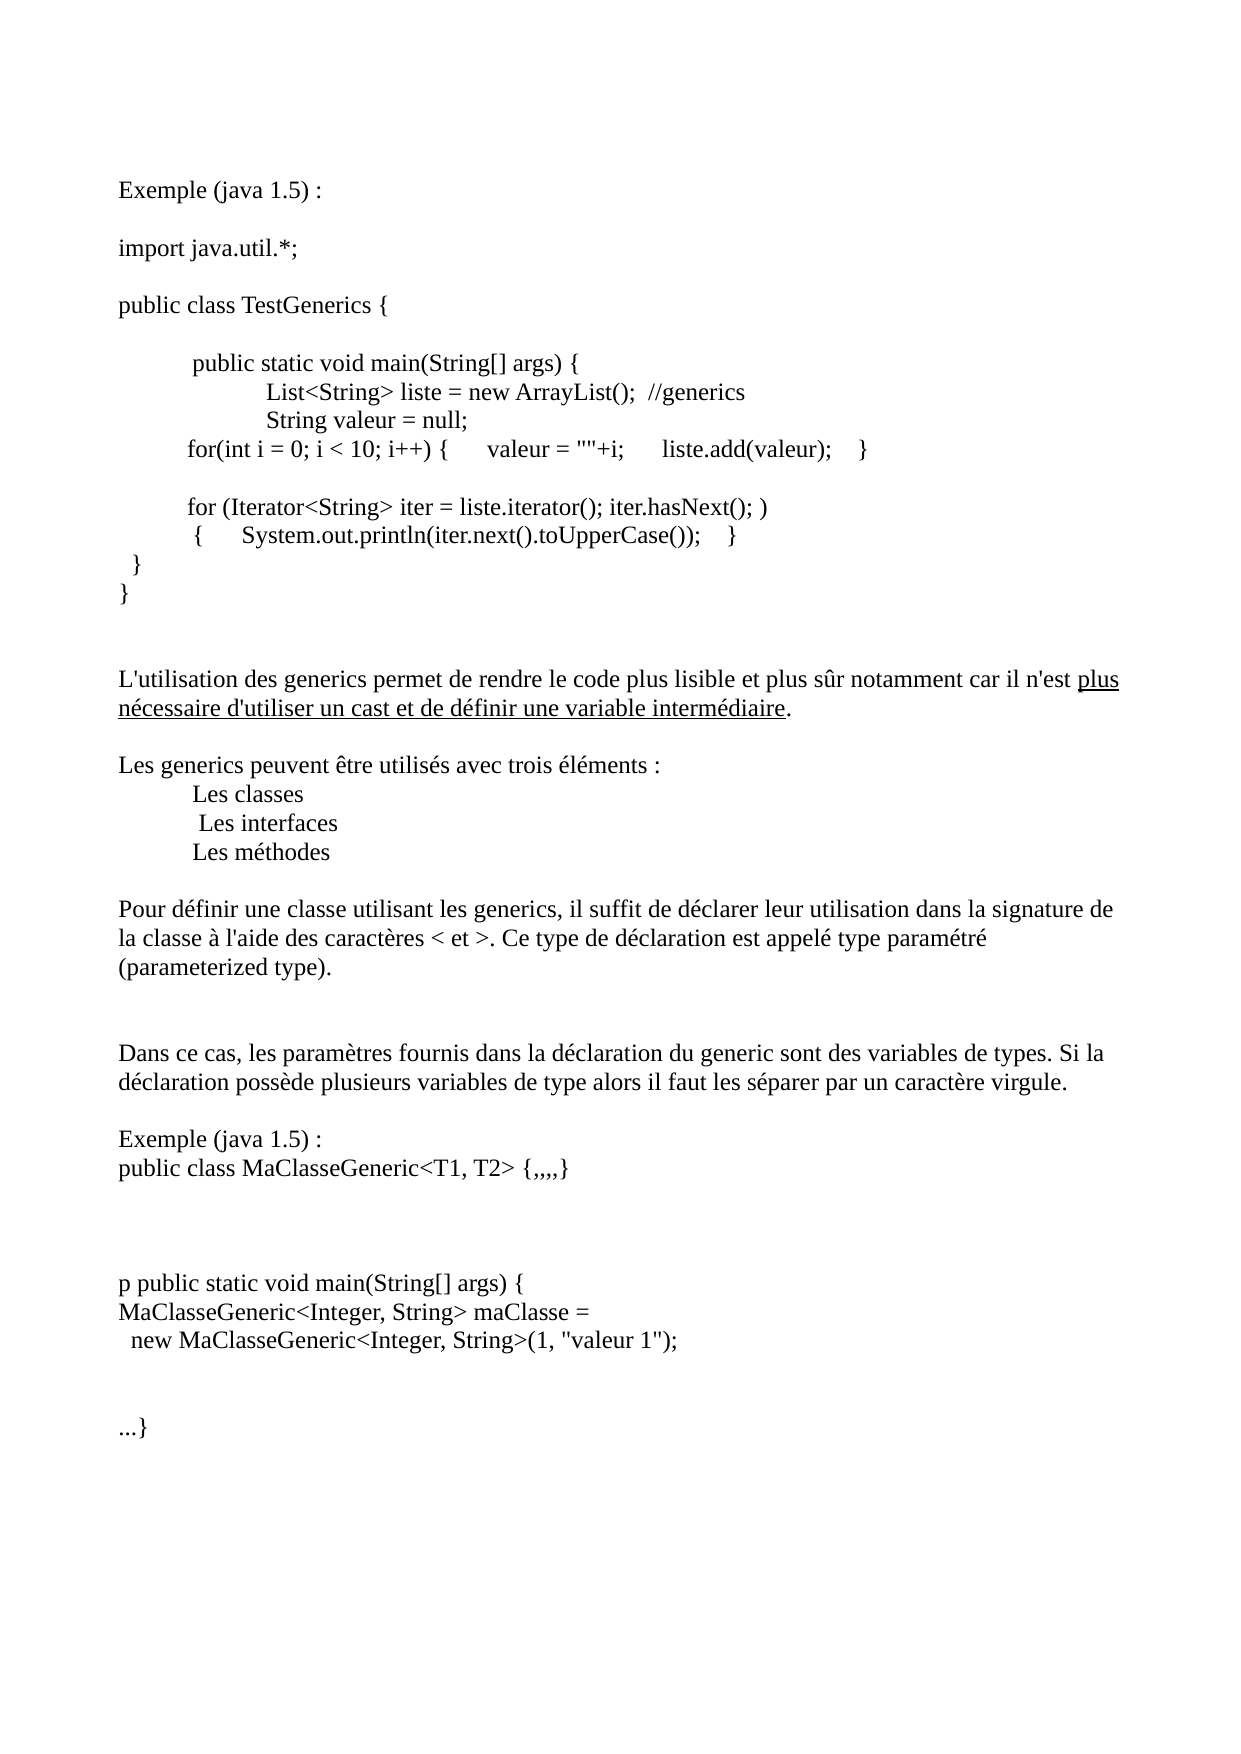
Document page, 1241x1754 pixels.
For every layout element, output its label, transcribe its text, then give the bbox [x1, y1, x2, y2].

text p public static void main(String[] args) { [118, 1268, 1122, 1297]
text for (Iterator<String> iter = liste.iterator(); iter.hasNext(); ) { System.out.println(iter.next().toUpperCase()); } [118, 492, 1122, 549]
text String valeur = null; [118, 406, 1122, 434]
text import java.util.*; [118, 233, 1122, 262]
text Exemple (java 1.5) : [118, 1124, 1122, 1153]
text Les classes [118, 779, 1122, 808]
text Exemple (java 1.5) : [118, 176, 1122, 204]
text public class TestGenerics { [118, 291, 1122, 319]
text Dans ce cas, les paramètres fournis dans la déclaration du generic sont des variables de types. Si la déclaration possède plusieurs variables de type alors il faut les séparer par un caractère virgule. [118, 1038, 1122, 1096]
text List<String> liste = new ArrayList(); //generics [118, 377, 1122, 406]
text } [118, 549, 1122, 578]
text Les méthodes [118, 837, 1122, 866]
text MaClasseGeneric<Integer, String> maClasse = [118, 1297, 1122, 1326]
text public class MaClasseGeneric<T1, T2> {,,,,} [118, 1153, 1122, 1182]
text public static void main(String[] args) { [118, 348, 1122, 377]
text Les generics peuvent être utilisés avec trois éléments : [118, 751, 1122, 779]
text Les interfaces [118, 808, 1122, 837]
text ...} [118, 1412, 1122, 1441]
text for(int i = 0; i < 10; i++) { valeur = ""+i; liste.add(valeur); } [118, 434, 1122, 463]
text } [118, 578, 1122, 607]
text L'utilisation des generics permet de rendre le code plus lisible et plus sûr notamment car il n'est plus nécessaire d'utiliser un cast et de définir une variable intermédiaire. [118, 664, 1122, 722]
text new MaClasseGeneric<Integer, String>(1, "valeur 1"); [118, 1326, 1122, 1354]
text Pour définir une classe utilisant les generics, il suffit de déclarer leur utilisation dans la signature de la classe à l'aide des caractères < et >. Ce type de déclaration est appelé type paramétré (parameterized type). [118, 894, 1122, 981]
